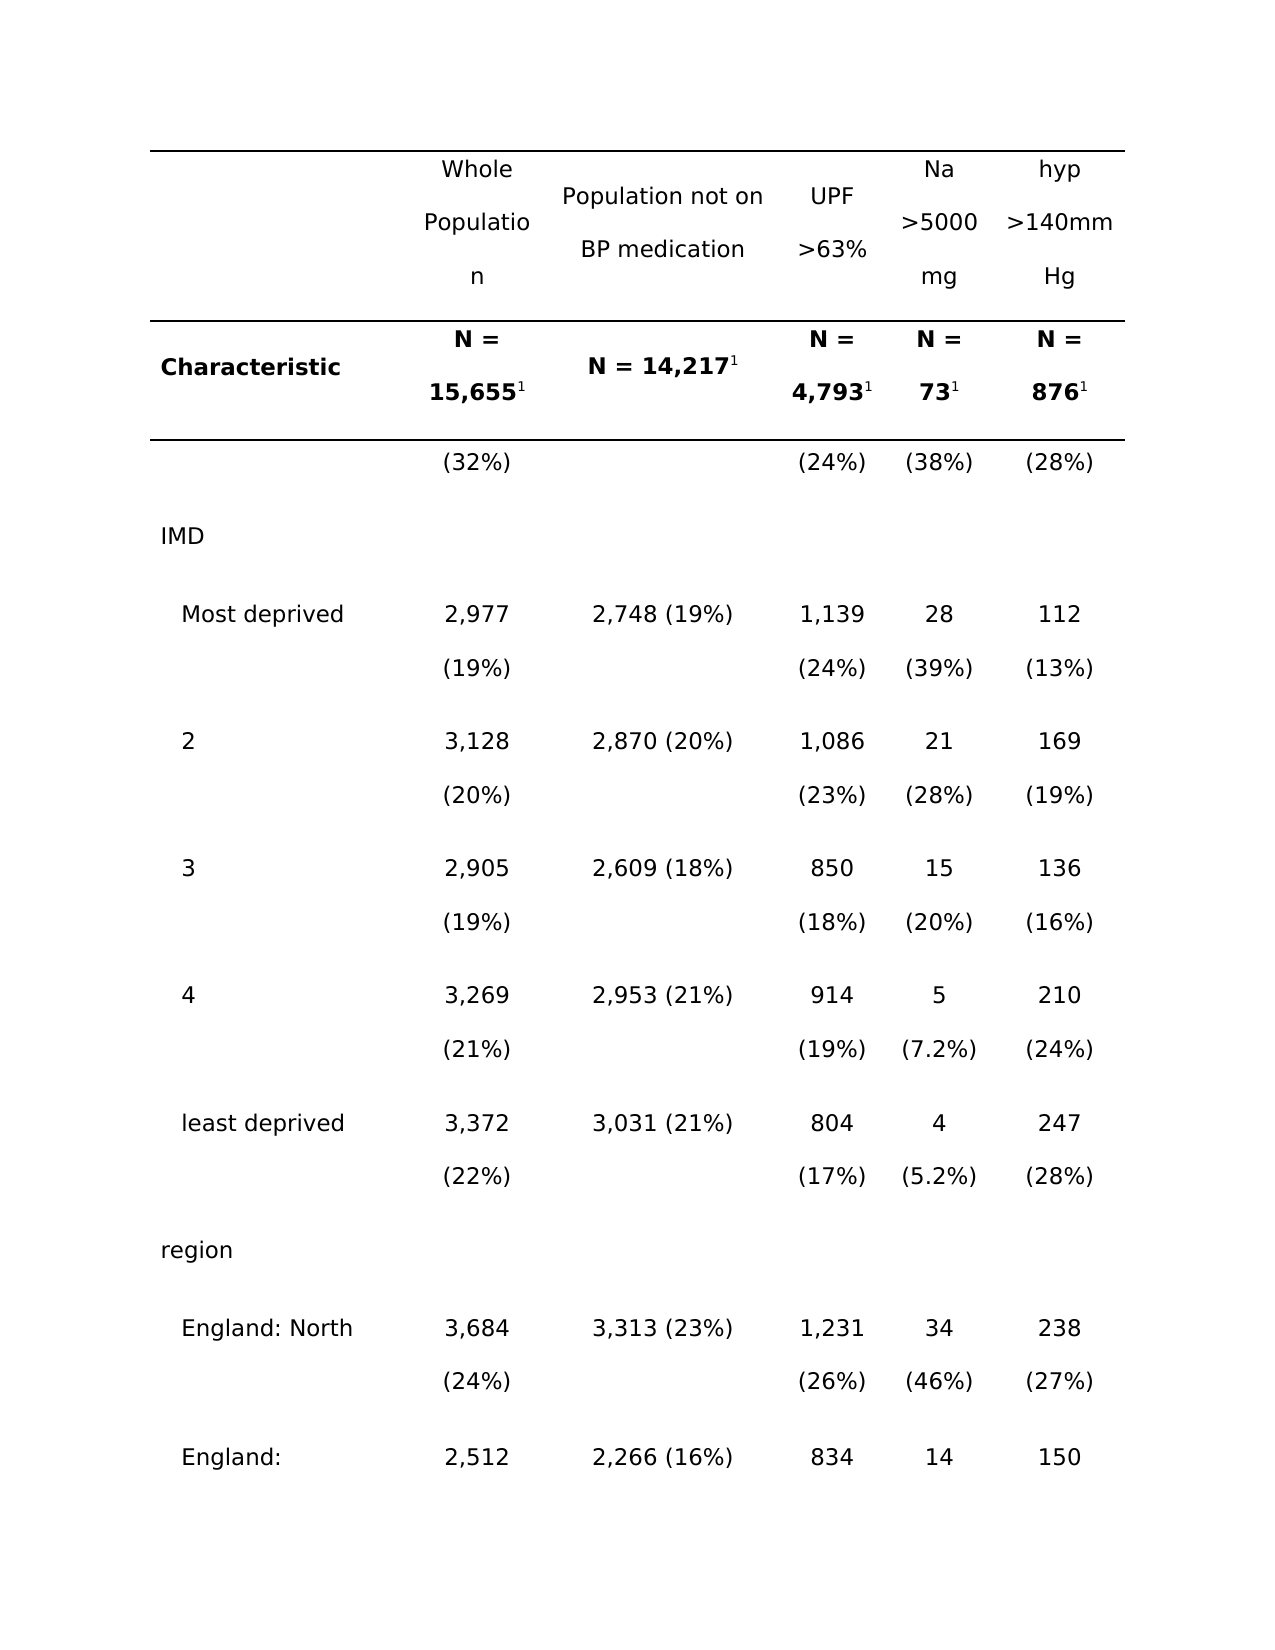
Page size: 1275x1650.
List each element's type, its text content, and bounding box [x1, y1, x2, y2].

table_cell N = 14,2171 [545, 322, 780, 439]
table_cell [994, 513, 1125, 591]
table_header Whole Population [409, 152, 545, 320]
table_header UPF >63% [780, 152, 884, 320]
table_cell 238 (27%) [994, 1305, 1125, 1434]
table_cell N = 8761 [994, 322, 1125, 439]
table_cell [884, 513, 994, 591]
table_cell IMD [150, 513, 408, 591]
table_cell 2,266 (16%) [545, 1434, 780, 1499]
table_cell 14 [884, 1434, 994, 1499]
table_cell 834 [780, 1434, 884, 1499]
table_cell N = 15,6551 [409, 322, 545, 439]
table_cell 3,269 (21%) [409, 972, 545, 1099]
table_cell 4 (5.2%) [884, 1099, 994, 1226]
table_cell 21 (28%) [884, 718, 994, 845]
table_cell 247 (28%) [994, 1099, 1125, 1226]
table_cell 3,128 (20%) [409, 718, 545, 845]
table_cell (24%) [780, 441, 884, 513]
table_cell 2,953 (21%) [545, 972, 780, 1099]
table_cell 3,031 (21%) [545, 1099, 780, 1226]
table_cell [994, 1226, 1125, 1305]
table_cell 2,748 (19%) [545, 591, 780, 718]
table_header [150, 152, 408, 320]
table_cell [545, 513, 780, 591]
table_cell England: North [150, 1305, 408, 1434]
table_cell 914 (19%) [780, 972, 884, 1099]
table_header Na >5000mg [884, 152, 994, 320]
table_cell [884, 1226, 994, 1305]
table_header Population not on BP medication [545, 152, 780, 320]
table_cell [409, 513, 545, 591]
table_cell 2,512 [409, 1434, 545, 1499]
table_cell (38%) [884, 441, 994, 513]
table_cell 5 (7.2%) [884, 972, 994, 1099]
table_cell 1,086 (23%) [780, 718, 884, 845]
table_cell 2,609 (18%) [545, 845, 780, 972]
table_cell least deprived [150, 1099, 408, 1226]
table_cell 1,231 (26%) [780, 1305, 884, 1434]
table_cell 2,977 (19%) [409, 591, 545, 718]
table_cell 1,139 (24%) [780, 591, 884, 718]
table_cell 34 (46%) [884, 1305, 994, 1434]
table_cell (32%) [409, 441, 545, 513]
table_cell 3,372 (22%) [409, 1099, 545, 1226]
table_cell [780, 1226, 884, 1305]
table_cell (28%) [994, 441, 1125, 513]
table_cell 3,313 (23%) [545, 1305, 780, 1434]
table_cell 169 (19%) [994, 718, 1125, 845]
table_cell 850 (18%) [780, 845, 884, 972]
table_cell Characteristic [150, 322, 408, 439]
table_cell N = 4,7931 [780, 322, 884, 439]
table_cell 15 (20%) [884, 845, 994, 972]
table_cell [409, 1226, 545, 1305]
table_cell 112 (13%) [994, 591, 1125, 718]
table_cell [545, 441, 780, 513]
table_cell 804 (17%) [780, 1099, 884, 1226]
table_cell England: [150, 1434, 408, 1499]
table_cell 2 [150, 718, 408, 845]
table_cell N = 731 [884, 322, 994, 439]
table_cell 150 [994, 1434, 1125, 1499]
table_cell 2,905 (19%) [409, 845, 545, 972]
table_cell 28 (39%) [884, 591, 994, 718]
table_cell [545, 1226, 780, 1305]
table_cell [150, 441, 408, 513]
table_cell 3,684 (24%) [409, 1305, 545, 1434]
table_cell Most deprived [150, 591, 408, 718]
table_header hyp >140mmHg [994, 152, 1125, 320]
table_cell 136 (16%) [994, 845, 1125, 972]
table_cell 2,870 (20%) [545, 718, 780, 845]
table_cell 210 (24%) [994, 972, 1125, 1099]
table_cell 3 [150, 845, 408, 972]
table_cell region [150, 1226, 408, 1305]
table_cell 4 [150, 972, 408, 1099]
table_cell [780, 513, 884, 591]
